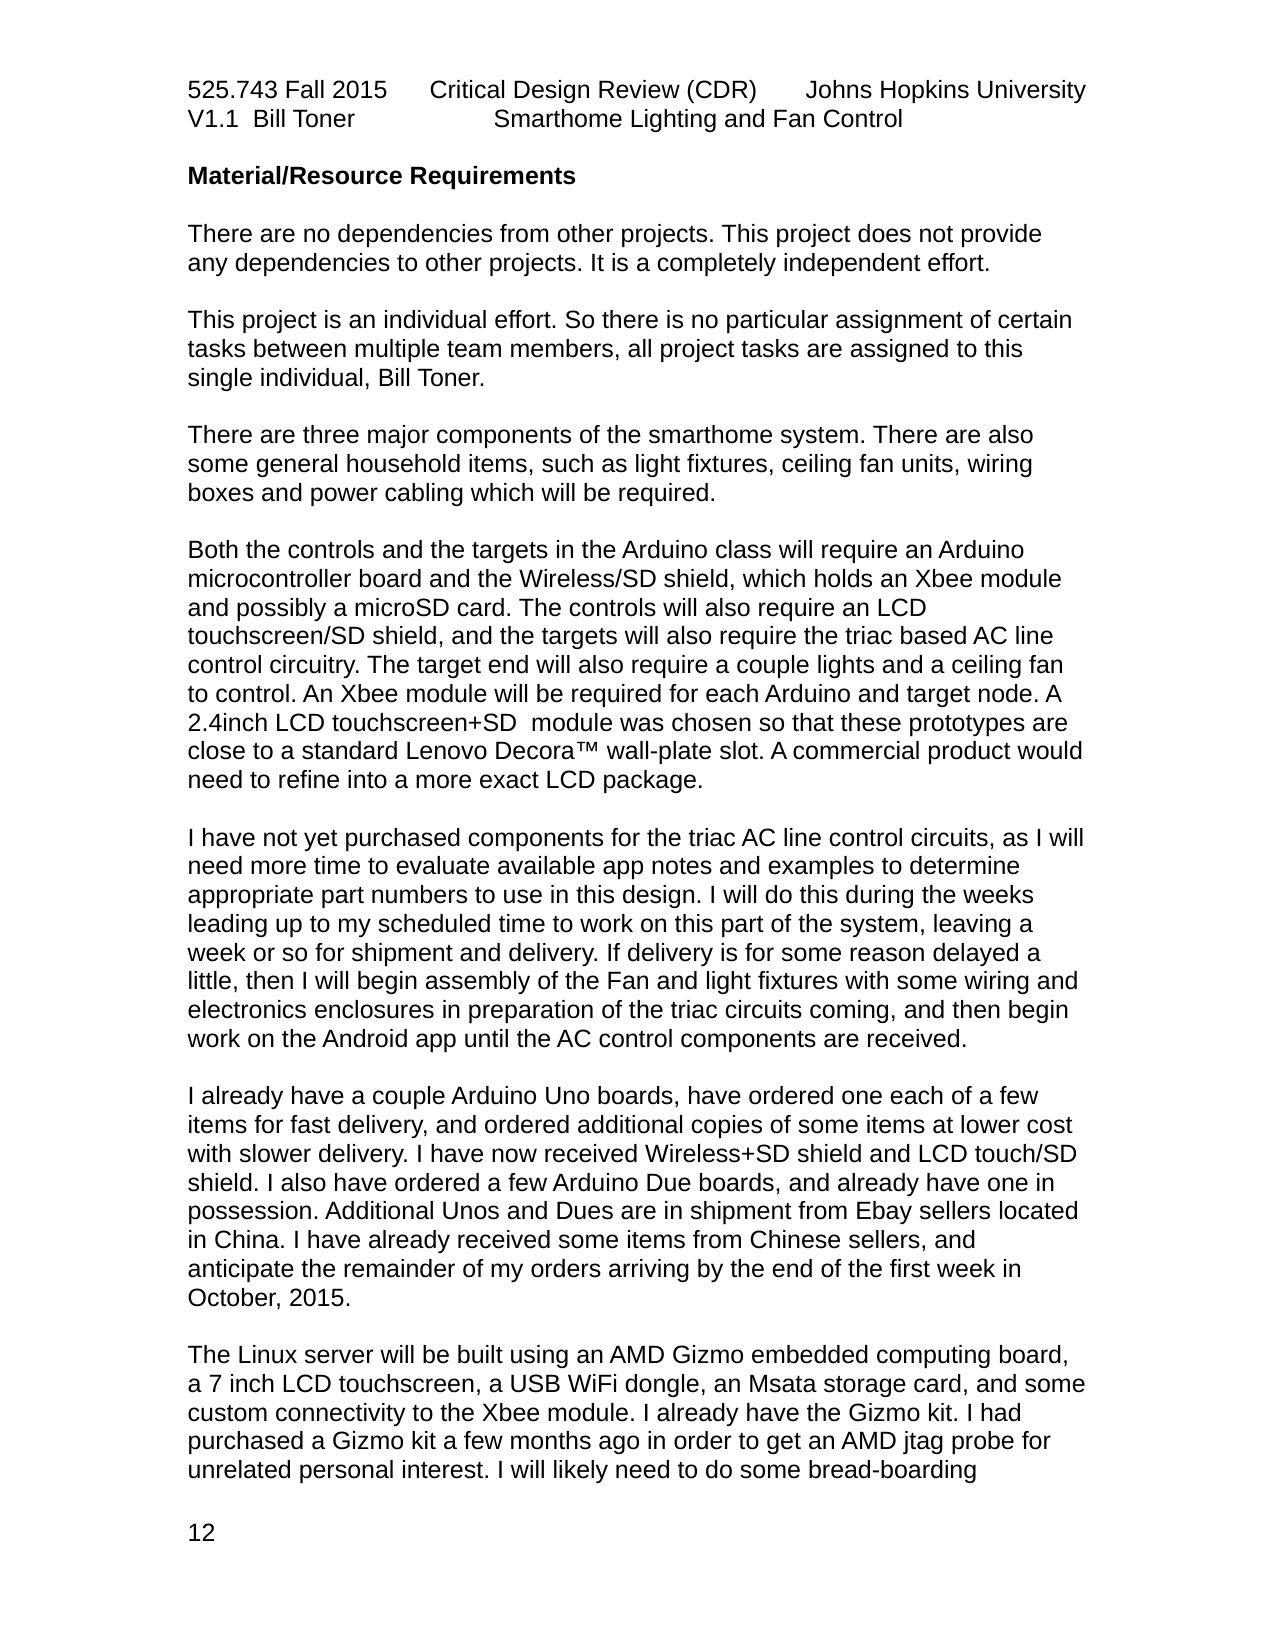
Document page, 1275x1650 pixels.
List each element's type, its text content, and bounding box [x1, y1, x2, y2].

text I have not yet purchased components for the triac AC line control circuits, as I will need more time to evaluate available app notes and examples to determine appropriate part numbers to use in this design. I will do this during the weeks leading up to my scheduled time to work on this part of the system, leaving a week or so for shipment and delivery. If delivery is for some reason delayed a little, then I will begin assembly of the Fan and light fixtures with some wiring and electronics enclosures in preparation of the triac circuits coming, and then begin work on the Android app until the AC control components are received. [187, 822, 1087, 1052]
text Material/Resource Requirements [187, 161, 1087, 190]
text This project is an individual effort. So there is no particular assignment of certain tasks between multiple team members, all project tasks are assigned to this single individual, Bill Toner. [187, 305, 1087, 391]
text There are three major components of the smarthome system. There are also some general household items, such as light fixtures, ceiling fan units, wiring boxes and power cabling which will be required. [187, 420, 1087, 506]
text There are no dependencies from other projects. This project does not provide any dependencies to other projects. It is a completely independent effort. [187, 219, 1087, 276]
text I already have a couple Arduino Uno boards, have ordered one each of a few items for fast delivery, and ordered additional copies of some items at lower cost with slower delivery. I have now received Wireless+SD shield and LCD touch/SD shield. I also have ordered a few Arduino Due boards, and already have one in possession. Additional Unos and Dues are in shipment from Ebay sellers located in China. I have already received some items from Chinese sellers, and anticipate the remainder of my orders arriving by the end of the first week in October, 2015. [187, 1081, 1087, 1311]
text Both the controls and the targets in the Arduino class will require an Arduino microcontroller board and the Wireless/SD shield, which holds an Xbee module and possibly a microSD card. The controls will also require an LCD touchscreen/SD shield, and the targets will also require the triac based AC line control circuitry. The target end will also require a couple lights and a ceiling fan to control. An Xbee module will be required for each Arduino and target node. A 2.4inch LCD touchscreen+SD module was chosen so that these prototypes are close to a standard Lenovo Decora™ wall-plate slot. A commercial product would need to refine into a more exact LCD package. [187, 535, 1087, 794]
text The Linux server will be built using an AMD Gizmo embedded computing board, a 7 inch LCD touchscreen, a USB WiFi dongle, an Msata storage card, and some custom connectivity to the Xbee module. I already have the Gizmo kit. I had purchased a Gizmo kit a few months ago in order to get an AMD jtag probe for unrelated personal interest. I will likely need to do some bread-boarding [187, 1340, 1087, 1484]
